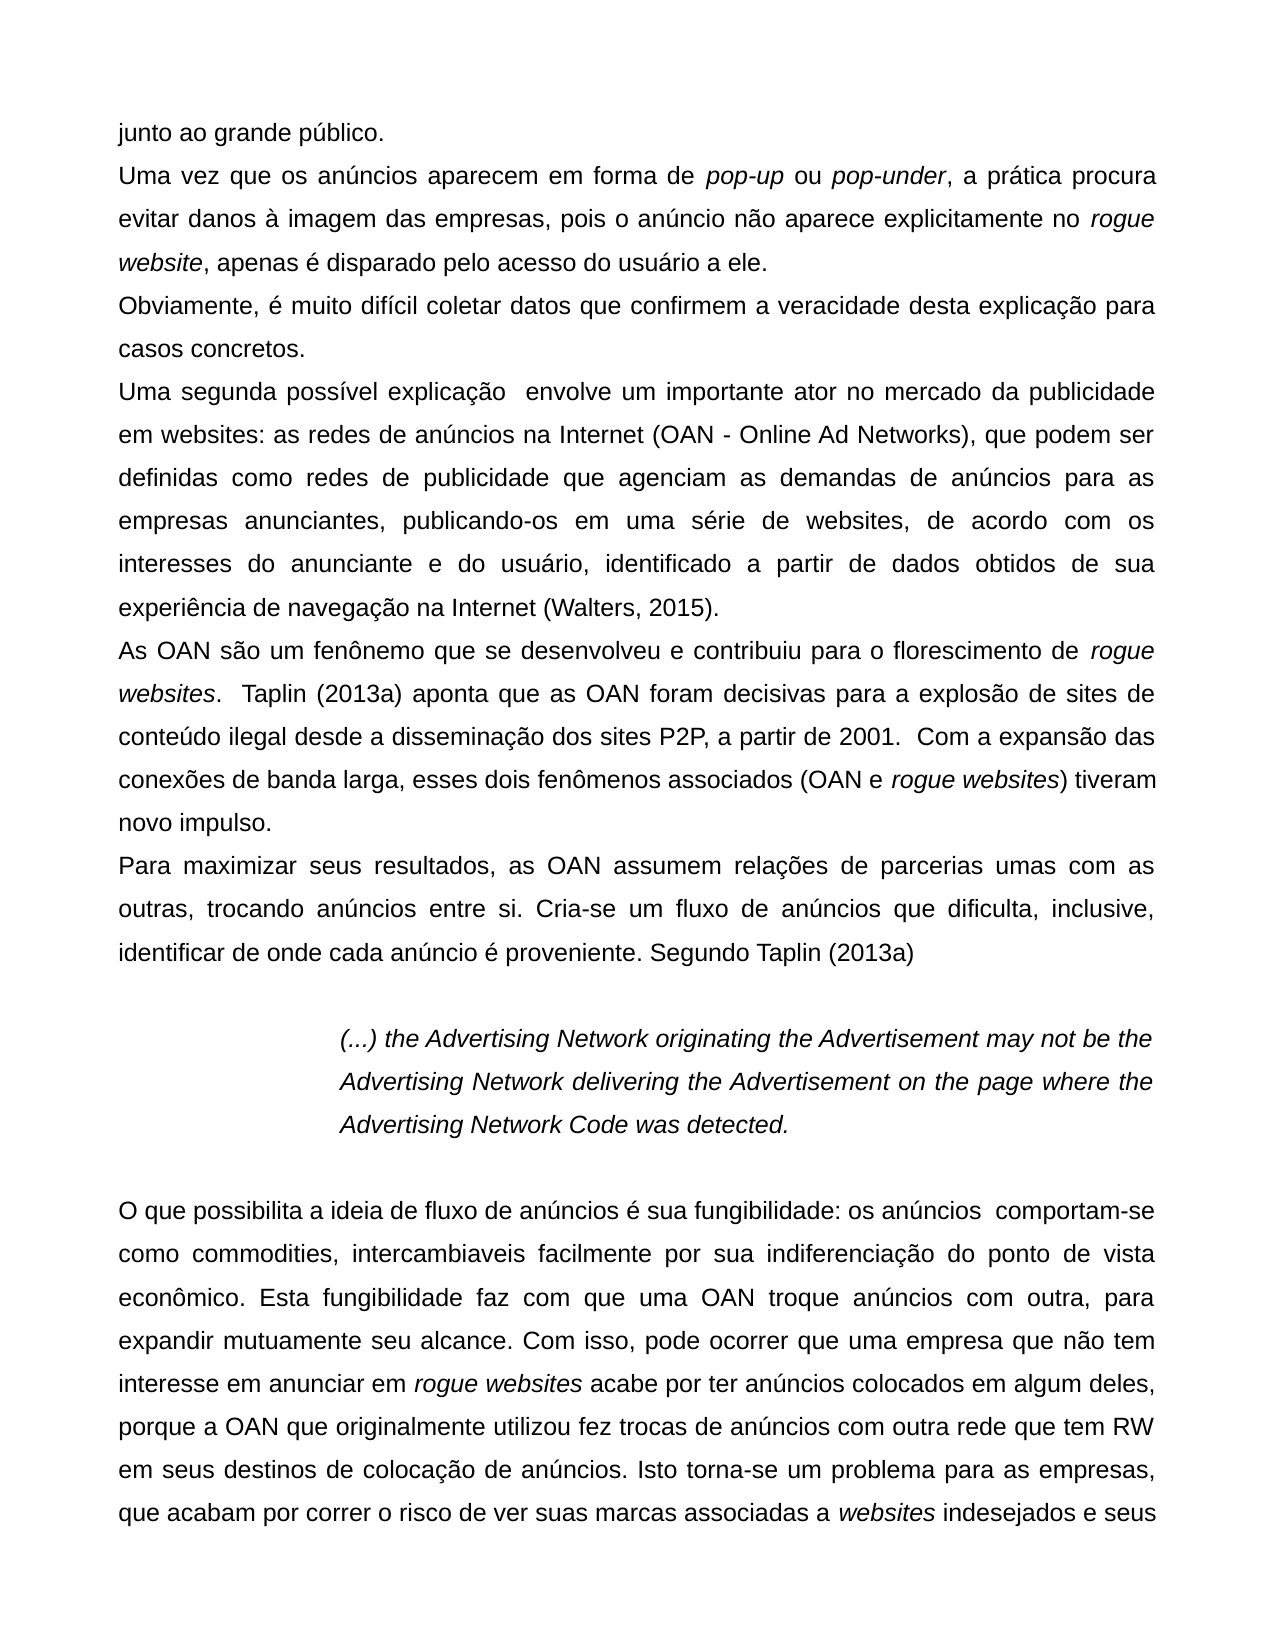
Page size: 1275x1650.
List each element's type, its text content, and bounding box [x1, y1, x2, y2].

text junto ao grande público. [118, 118, 1157, 147]
text (...) the Advertising Network originating the Advertisement may not be the Advertising Network delivering the Advertisement on the page where the Advertising Network Code was detected. [340, 1024, 1157, 1139]
text As OAN são um fenônemo que se desenvolveu e contribuiu para o florescimento de rogue websites. Taplin (2013a) aponta que as OAN foram decisivas para a explosão de sites de conteúdo ilegal desde a disseminação dos sites P2P, a partir de 2001. Com a expansão das conexões de banda larga, esses dois fenômenos associados (OAN e rogue websites) tiveram novo impulso. [118, 636, 1157, 837]
text Uma vez que os anúncios aparecem em forma de pop-up ou pop-under, a prática procura evitar danos à imagem das empresas, pois o anúncio não aparece explicitamente no rogue website, apenas é disparado pelo acesso do usuário a ele. [118, 161, 1157, 276]
text Uma segunda possível explicação envolve um importante ator no mercado da publicidade em websites: as redes de anúncios na Internet (OAN - Online Ad Networks), que podem ser definidas como redes de publicidade que agenciam as demandas de anúncios para as empresas anunciantes, publicando-os em uma série de websites, de acordo com os interesses do anunciante e do usuário, identificado a partir de dados obtidos de sua experiência de navegação na Internet (Walters, 2015). [118, 377, 1157, 621]
text O que possibilita a ideia de fluxo de anúncios é sua fungibilidade: os anúncios comportam-se como commodities, intercambiaveis facilmente por sua indiferenciação do ponto de vista econômico. Esta fungibilidade faz com que uma OAN troque anúncios com outra, para expandir mutuamente seu alcance. Com isso, pode ocorrer que uma empresa que não tem interesse em anunciar em rogue websites acabe por ter anúncios colocados em algum deles, porque a OAN que originalmente utilizou fez trocas de anúncios com outra rede que tem RW em seus destinos de colocação de anúncios. Isto torna-se um problema para as empresas, que acabam por correr o risco de ver suas marcas associadas a websites indesejados e seus [118, 1196, 1157, 1527]
text Obviamente, é muito difícil coletar datos que confirmem a veracidade desta explicação para casos concretos. [118, 291, 1157, 362]
text Para maximizar seus resultados, as OAN assumem relações de parcerias umas com as outras, trocando anúncios entre si. Cria-se um fluxo de anúncios que dificulta, inclusive, identificar de onde cada anúncio é proveniente. Segundo Taplin (2013a) [118, 851, 1157, 966]
